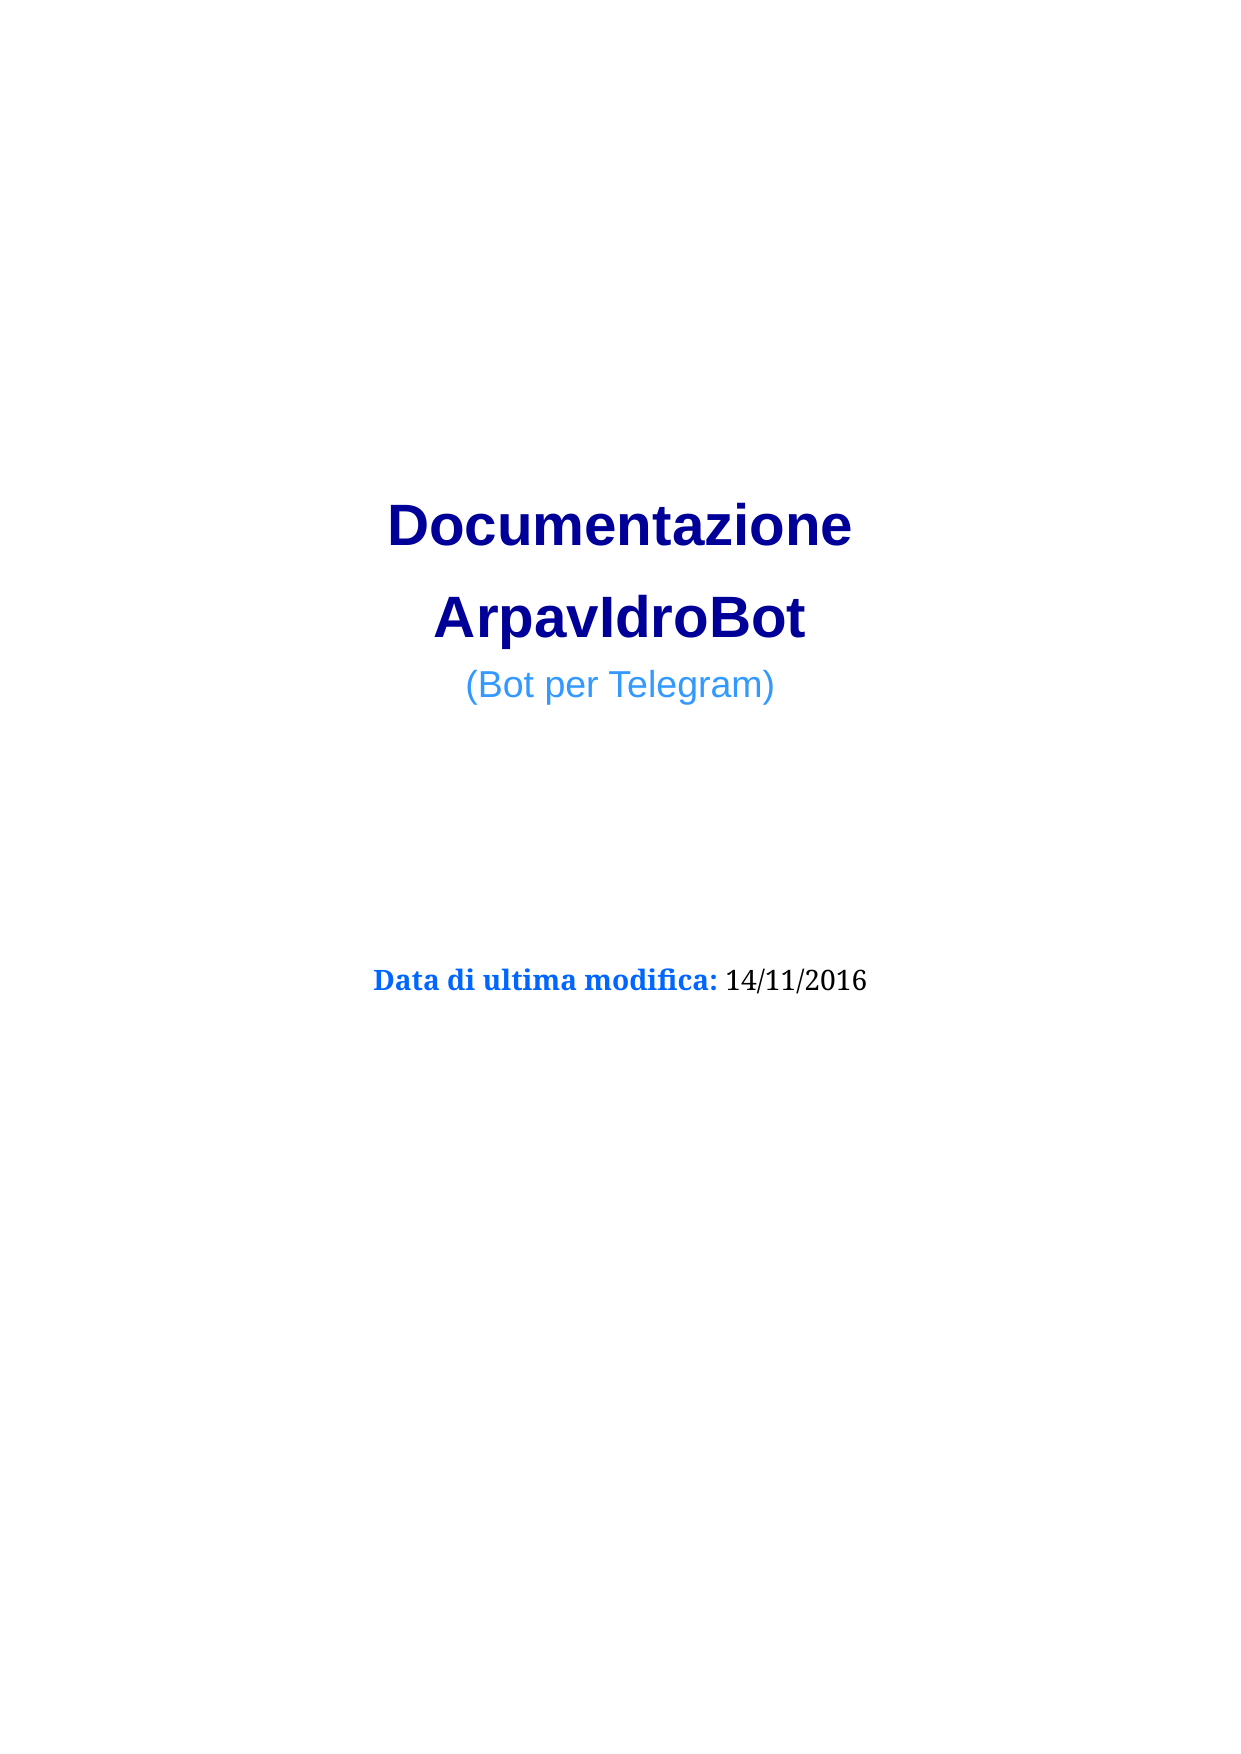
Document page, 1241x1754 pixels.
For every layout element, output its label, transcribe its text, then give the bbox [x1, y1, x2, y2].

title ArpavIdroBot [118, 583, 1122, 650]
text Data di ultima modifica: 14/11/2016 [118, 960, 1122, 998]
subtitle (Bot per Telegram) [118, 662, 1122, 705]
title Documentazione [118, 491, 1122, 558]
